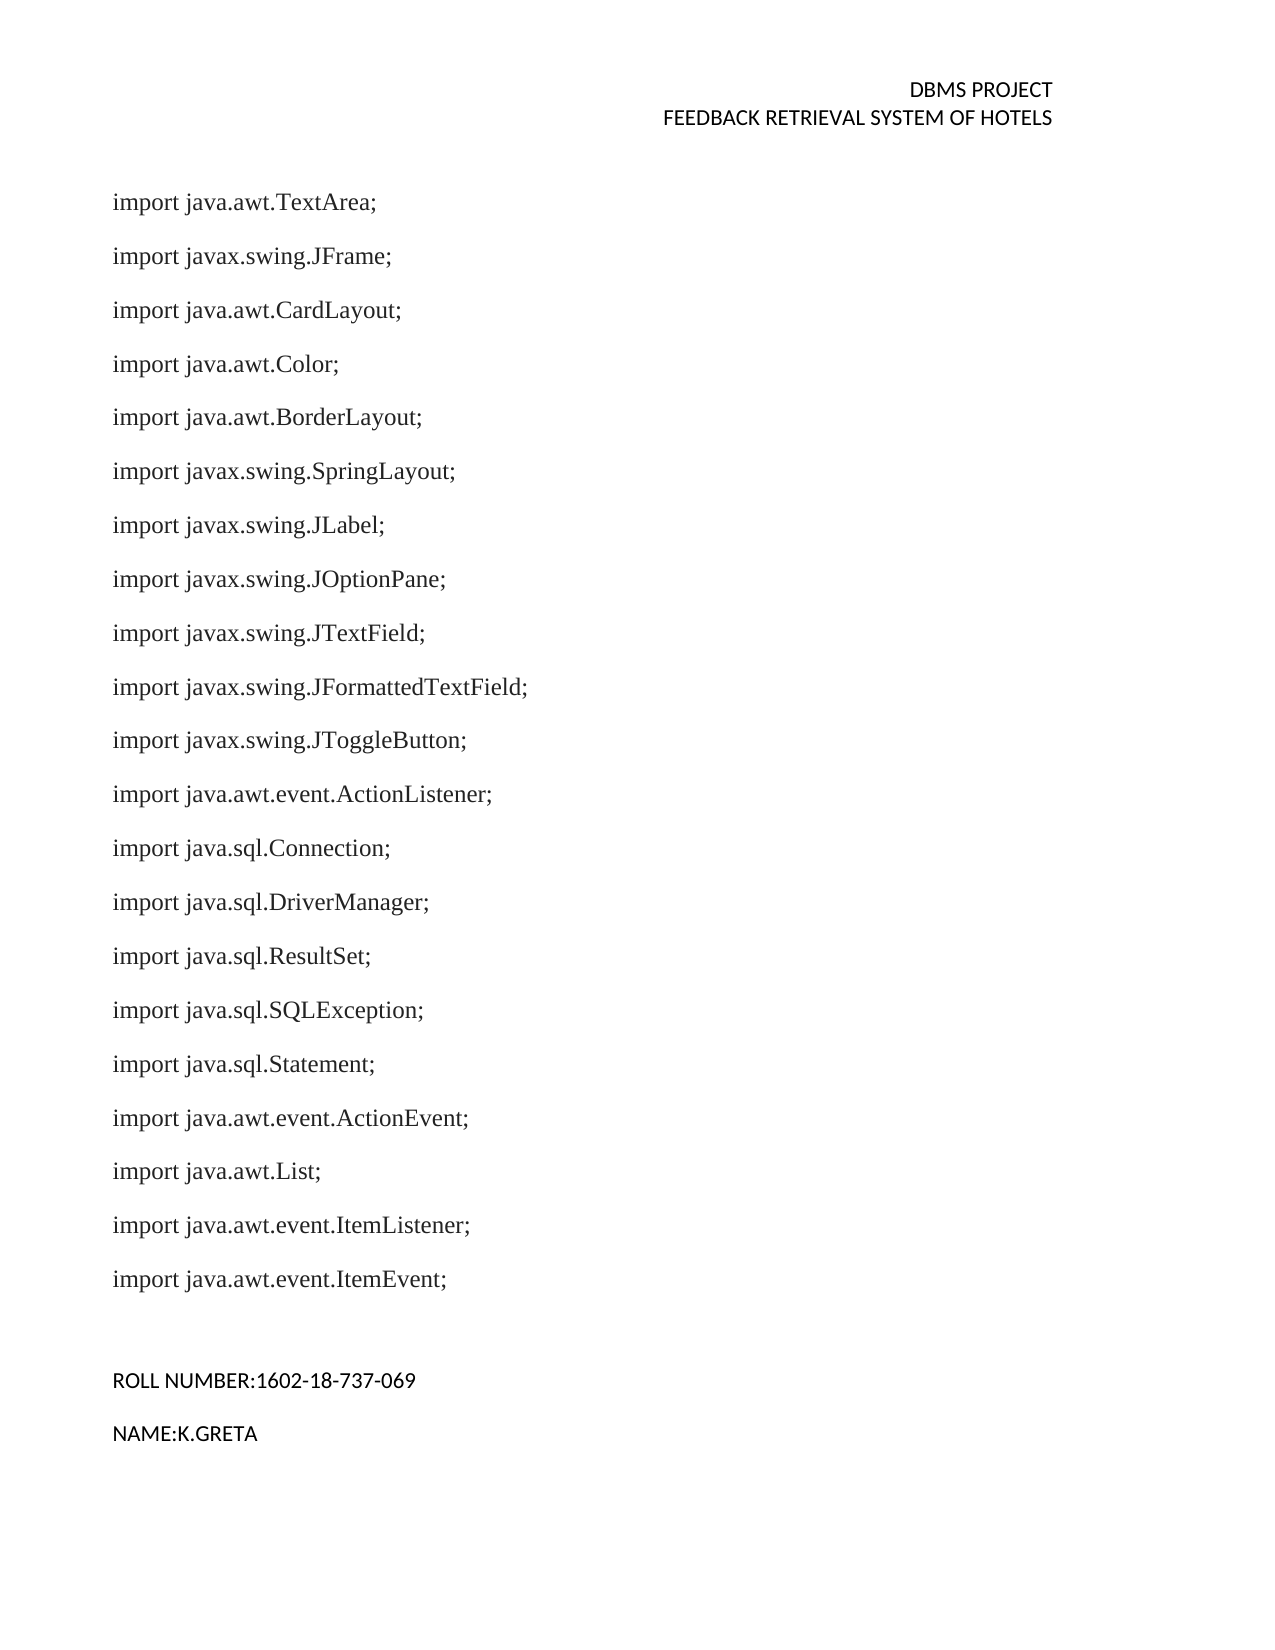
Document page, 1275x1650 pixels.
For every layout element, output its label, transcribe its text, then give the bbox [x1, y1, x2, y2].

text import java.sql.DriverManager; [112, 887, 1162, 916]
text import javax.swing.JFormattedTextField; [112, 672, 1162, 701]
text import java.awt.List; [112, 1156, 1162, 1185]
text import javax.swing.SpringLayout; [112, 456, 1162, 485]
text import java.sql.Connection; [112, 833, 1162, 862]
text import javax.swing.JToggleButton; [112, 726, 1162, 754]
text import java.awt.Color; [112, 349, 1162, 377]
text import java.sql.SQLException; [112, 995, 1162, 1024]
text import java.sql.Statement; [112, 1049, 1162, 1077]
text import javax.swing.JLabel; [112, 510, 1162, 539]
text import java.sql.ResultSet; [112, 941, 1162, 970]
text import java.awt.BorderLayout; [112, 402, 1162, 431]
text import java.awt.event.ActionListener; [112, 779, 1162, 808]
text import javax.swing.JFrame; [112, 241, 1162, 270]
text import java.awt.event.ItemListener; [112, 1210, 1162, 1239]
text import javax.swing.JTextField; [112, 618, 1162, 647]
text import java.awt.event.ItemEvent; [112, 1264, 1162, 1293]
text import java.awt.TextArea; [112, 187, 1162, 216]
text import java.awt.CardLayout; [112, 295, 1162, 323]
text import javax.swing.JOptionPane; [112, 564, 1162, 593]
text import java.awt.event.ActionEvent; [112, 1103, 1162, 1131]
